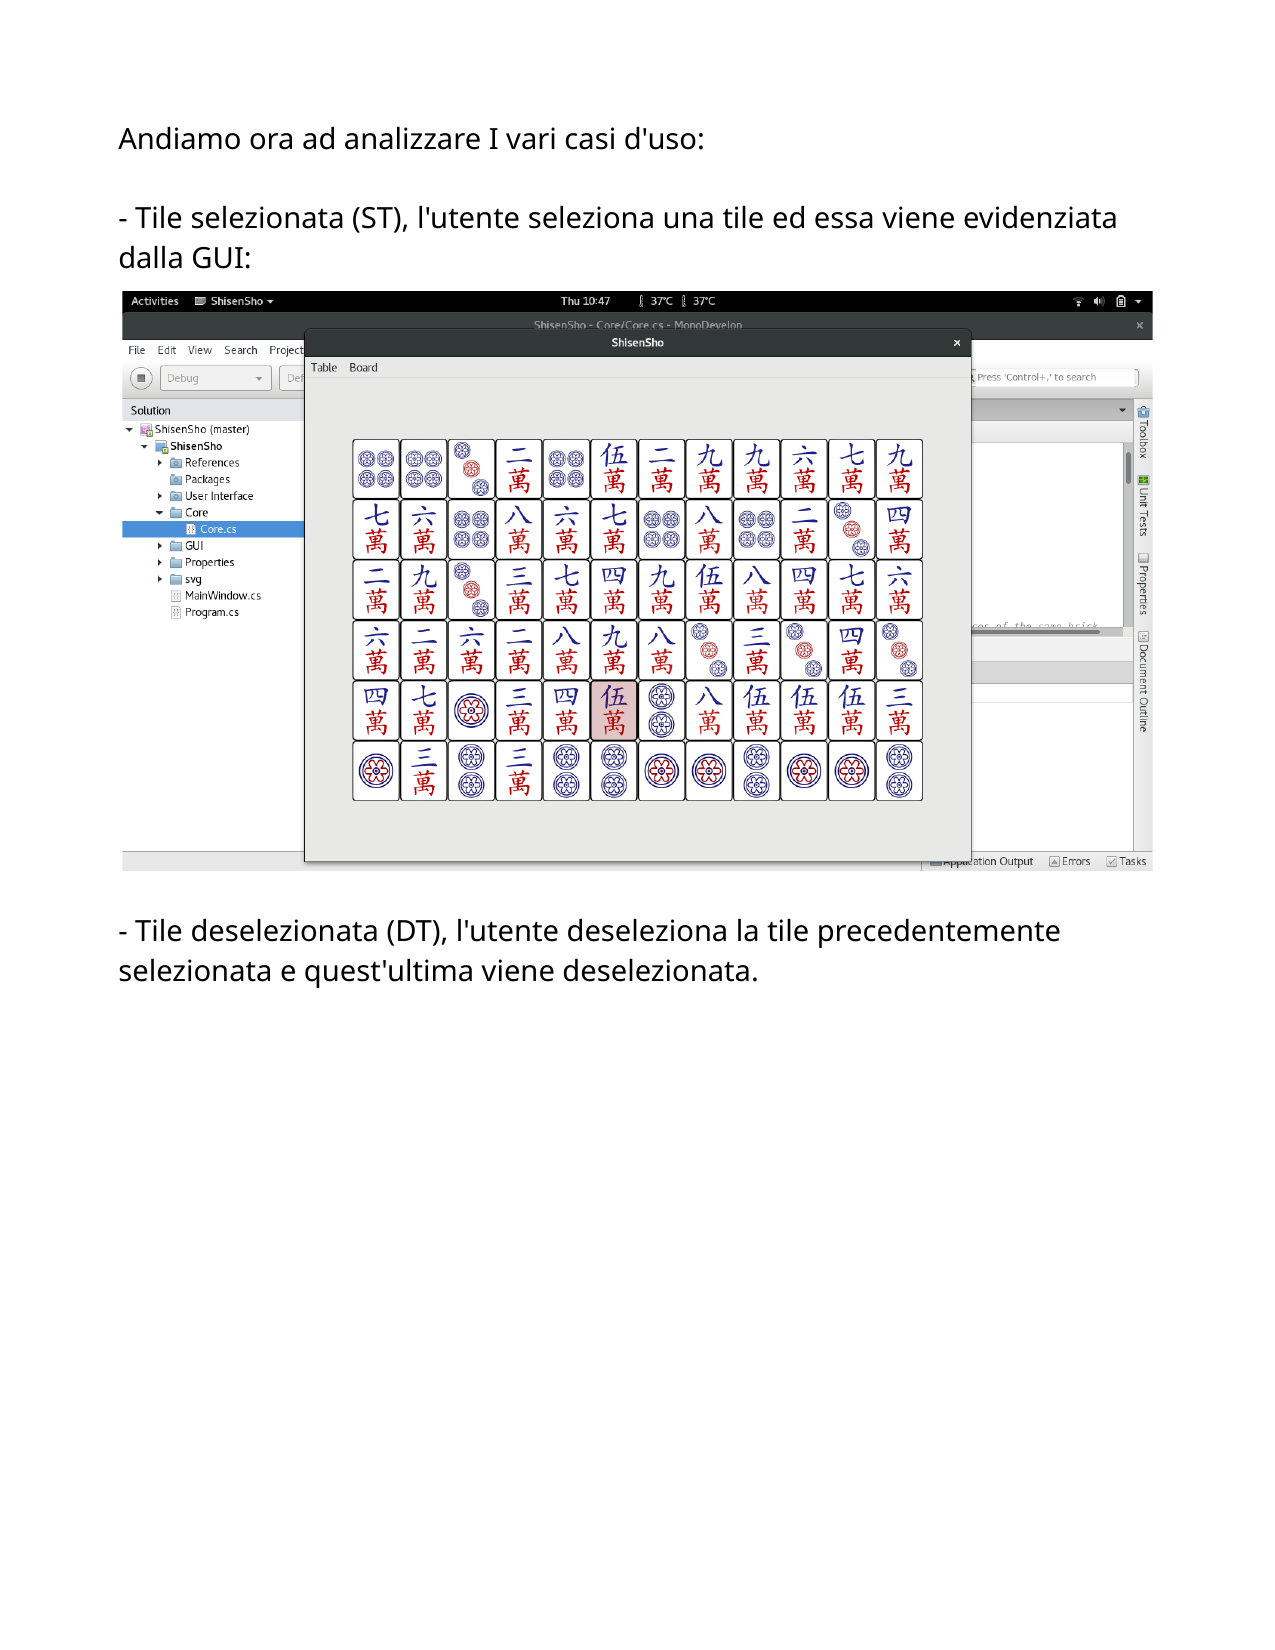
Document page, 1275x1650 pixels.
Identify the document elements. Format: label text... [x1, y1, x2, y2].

text - Tile selezionata (ST), l'utente seleziona una tile ed essa viene evidenziata dalla GUI: [118, 197, 1157, 277]
text - Tile deselezionata (DT), l'utente deseleziona la tile precedentemente selezionata e quest'ultima viene deselezionata. [118, 911, 1157, 990]
picture [122, 291, 1153, 871]
text Andiamo ora ad analizzare I vari casi d'uso: [118, 118, 1157, 158]
